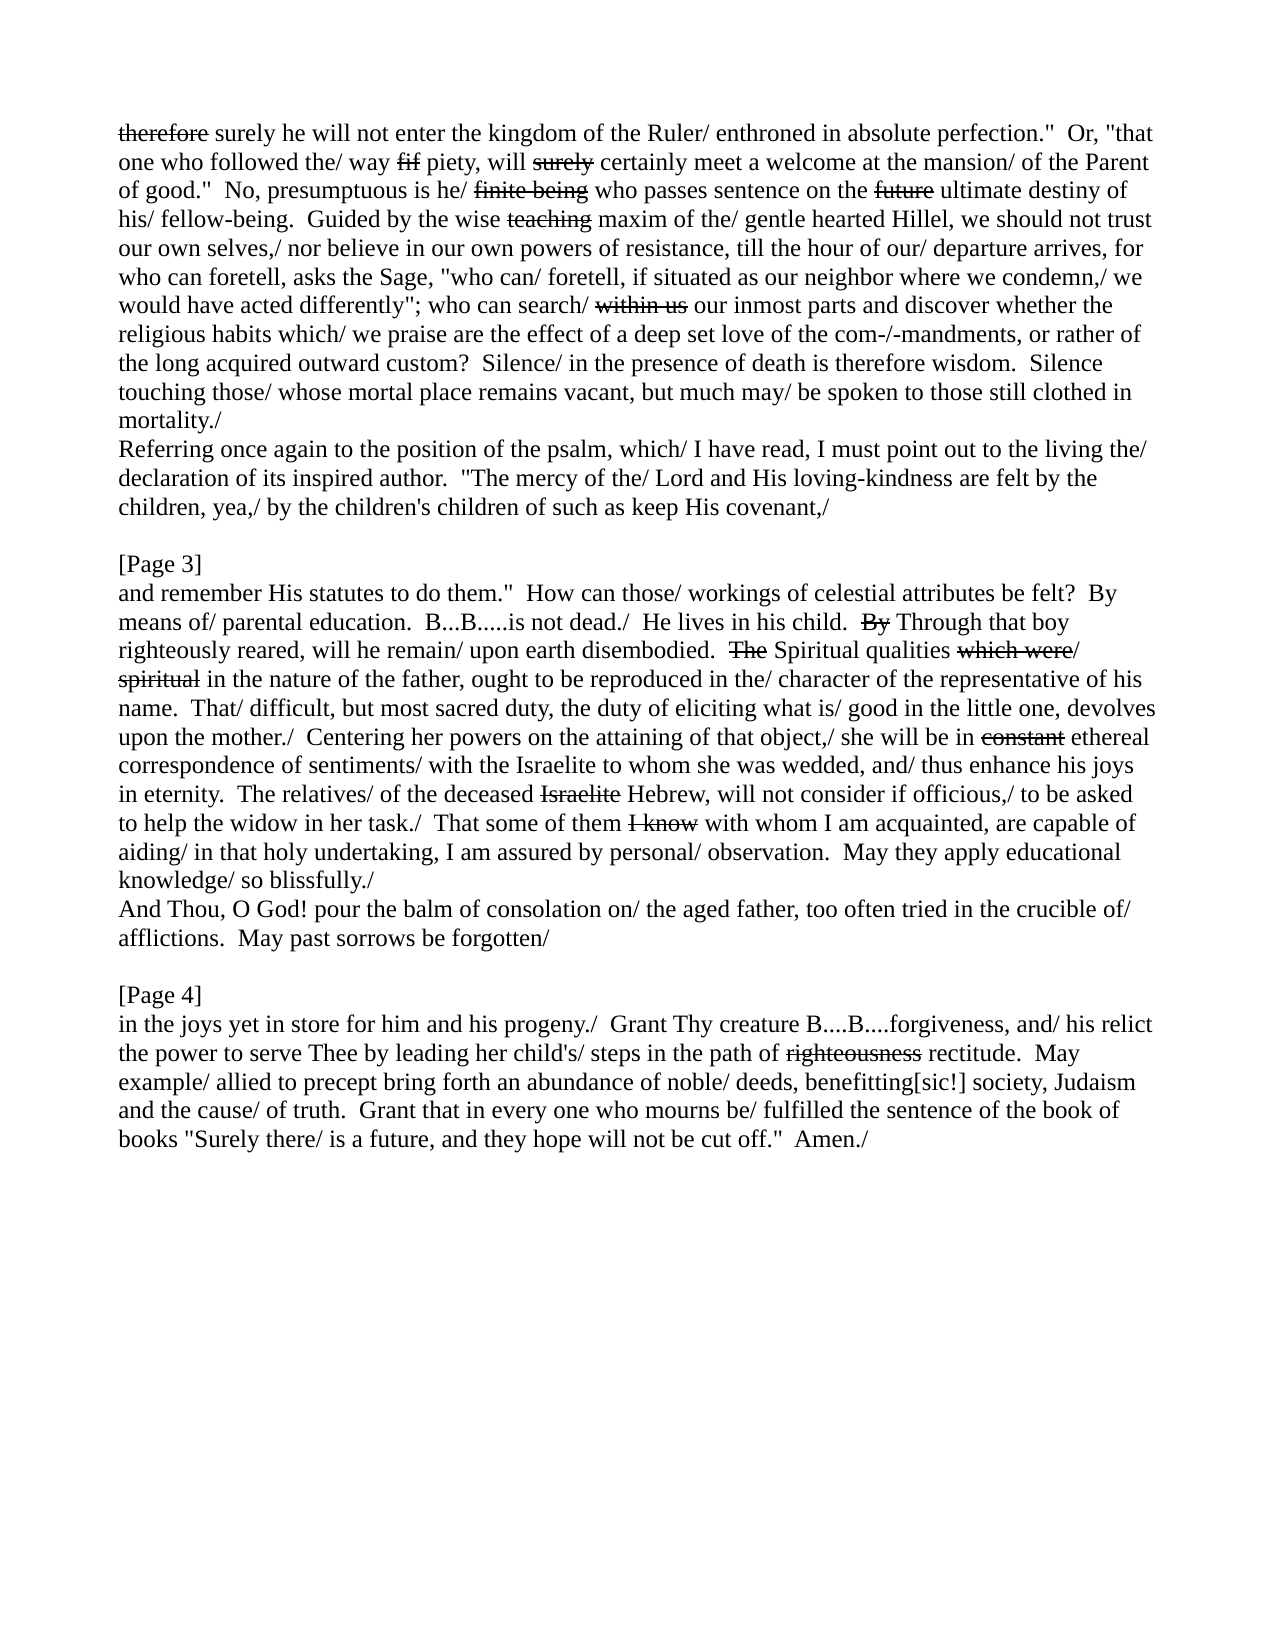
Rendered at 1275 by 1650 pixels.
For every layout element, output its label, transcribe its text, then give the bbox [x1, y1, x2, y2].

text in the joys yet in store for him and his progeny./ Grant Thy creature B....B....forgiveness, and/ his relict the power to serve Thee by leading her child's/ steps in the path of righteousness rectitude. May example/ allied to precept bring forth an abundance of noble/ deeds, benefitting[sic!] society, Judaism and the cause/ of truth. Grant that in every one who mourns be/ fulfilled the sentence of the book of books "Surely there/ is a future, and they hope will not be cut off." Amen./ [118, 1009, 1157, 1153]
text [Page 3] [118, 549, 1157, 578]
text therefore surely he will not enter the kingdom of the Ruler/ enthroned in absolute perfection." Or, "that one who followed the/ way fif piety, will surely certainly meet a welcome at the mansion/ of the Parent of good." No, presumptuous is he/ finite being who passes sentence on the future ultimate destiny of his/ fellow-being. Guided by the wise teaching maxim of the/ gentle hearted Hillel, we should not trust our own selves,/ nor believe in our own powers of resistance, till the hour of our/ departure arrives, for who can foretell, asks the Sage, "who can/ foretell, if situated as our neighbor where we condemn,/ we would have acted differently"; who can search/ within us our inmost parts and discover whether the religious habits which/ we praise are the effect of a deep set love of the com-/-mandments, or rather of the long acquired outward custom? Silence/ in the presence of death is therefore wisdom. Silence touching those/ whose mortal place remains vacant, but much may/ be spoken to those still clothed in mortality./ [118, 118, 1157, 434]
text [Page 4] [118, 981, 1157, 1009]
text and remember His statutes to do them." How can those/ workings of celestial attributes be felt? By means of/ parental education. B...B.....is not dead./ He lives in his child. By Through that boy righteously reared, will he remain/ upon earth disembodied. The Spiritual qualities which were/ spiritual in the nature of the father, ought to be reproduced in the/ character of the representative of his name. That/ difficult, but most sacred duty, the duty of eliciting what is/ good in the little one, devolves upon the mother./ Centering her powers on the attaining of that object,/ she will be in constant ethereal correspondence of sentiments/ with the Israelite to whom she was wedded, and/ thus enhance his joys in eternity. The relatives/ of the deceased Israelite Hebrew, will not consider if officious,/ to be asked to help the widow in her task./ That some of them I know with whom I am acquainted, are capable of aiding/ in that holy undertaking, I am assured by personal/ observation. May they apply educational knowledge/ so blissfully./ [118, 578, 1157, 894]
text Referring once again to the position of the psalm, which/ I have read, I must point out to the living the/ declaration of its inspired author. "The mercy of the/ Lord and His loving-kindness are felt by the children, yea,/ by the children's children of such as keep His covenant,/ [118, 434, 1157, 521]
text And Thou, O God! pour the balm of consolation on/ the aged father, too often tried in the crucible of/ afflictions. May past sorrows be forgotten/ [118, 894, 1157, 952]
